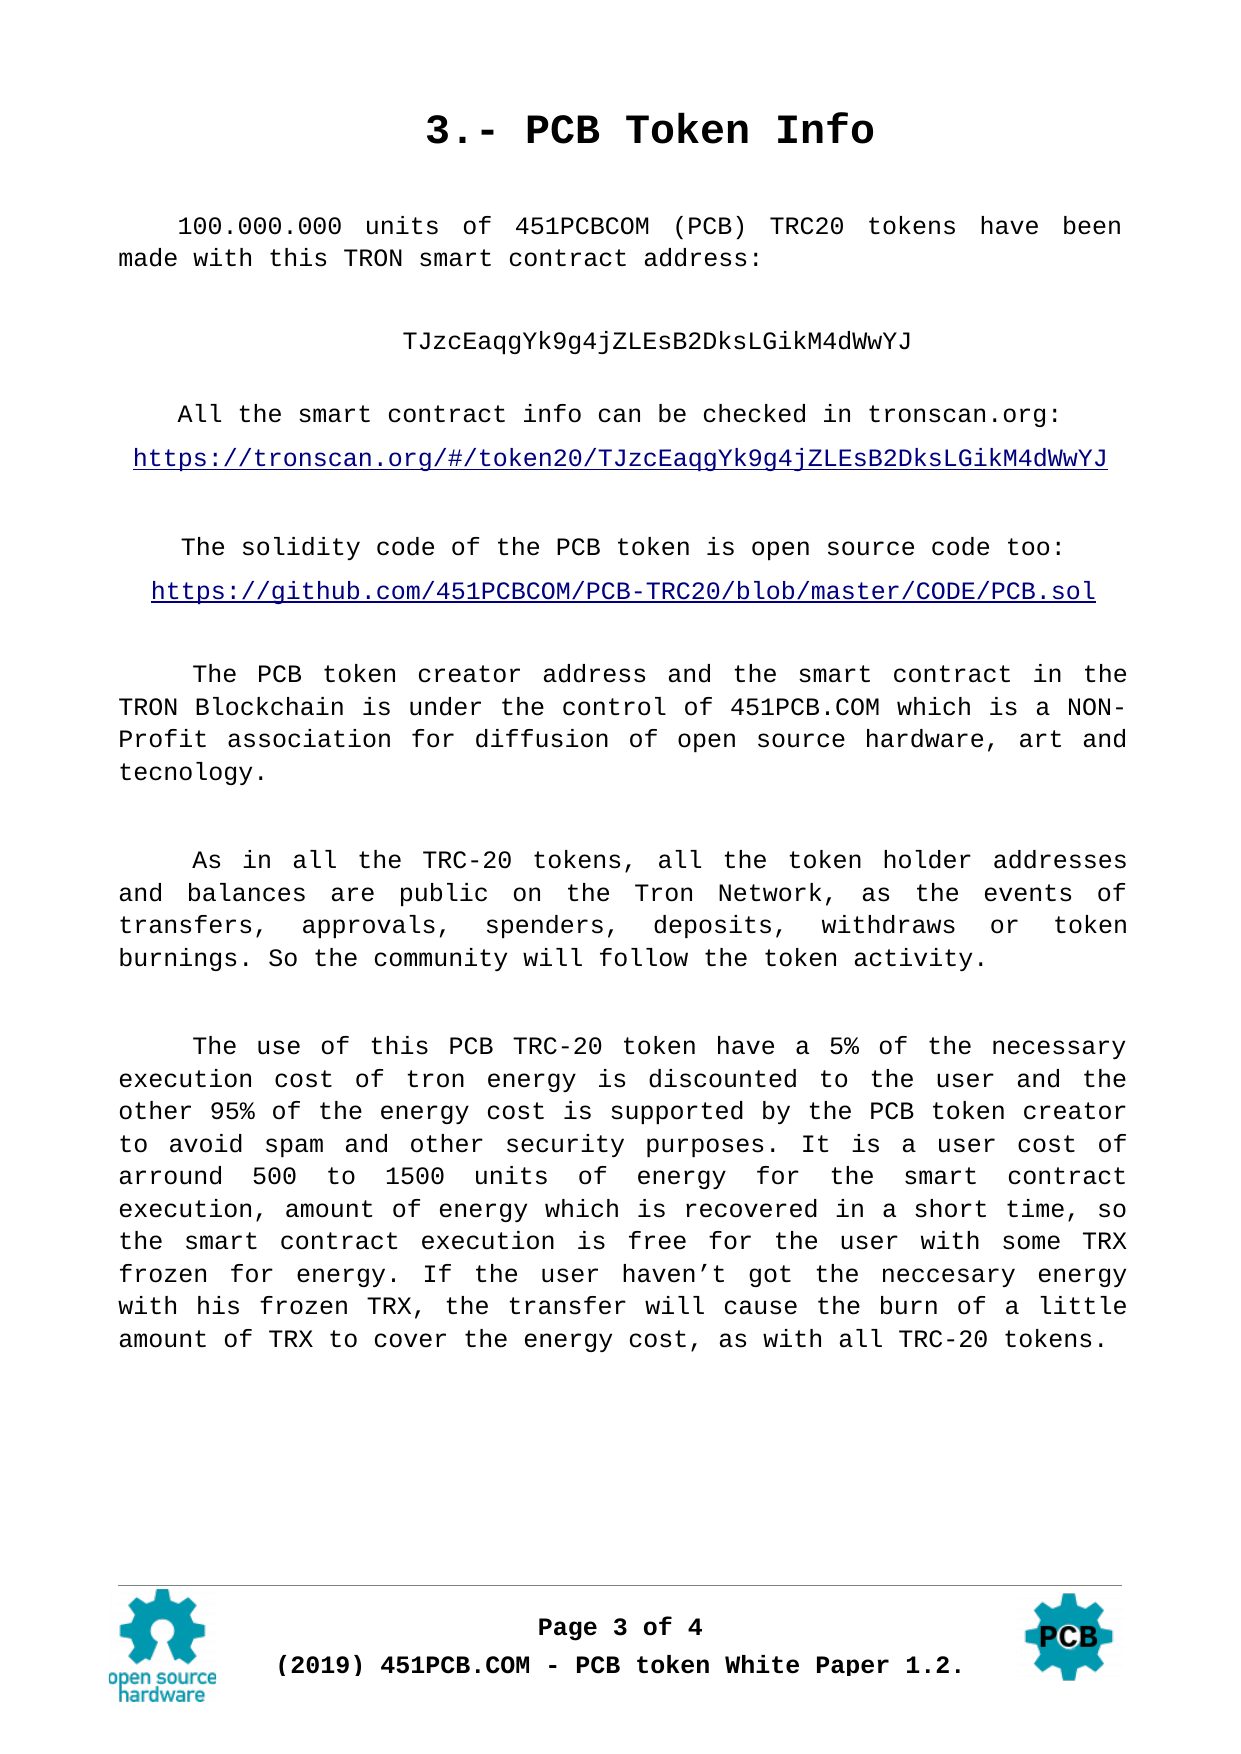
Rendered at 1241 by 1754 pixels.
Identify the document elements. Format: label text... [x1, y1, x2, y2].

text The use of this PCB TRC-20 token have a 5% of the necessary execution cost of tron energy is discounted to the user and the other 95% of the energy cost is supported by the PCB token creator to avoid spam and other security purposes. It is a user cost of arround 500 to 1500 units of energy for the smart contract execution, amount of energy which is recovered in a short time, so the smart contract execution is free for the user with some TRX frozen for energy. If the user haven’t got the neccesary energy with his frozen TRX, the transfer will cause the burn of a little amount of TRX to cover the energy cost, as with all TRC-20 tokens. [118, 1034, 1128, 1354]
text 100.000.000 units of 451PCBCOM (PCB) TRC20 tokens have been made with this TRON smart contract address: [118, 213, 1122, 274]
picture [1013, 1582, 1125, 1691]
text The solidity code of the PCB token is open source code too: [118, 534, 1128, 562]
text TJzcEaqgYk9g4jZLEsB2DksLGikM4dWwYJ [118, 329, 1122, 357]
text https://tronscan.org/#/token20/TJzcEaqgYk9g4jZLEsB2DksLGikM4dWwYJ [118, 446, 1122, 474]
text All the smart contract info can be checked in tronscan.org: [118, 401, 1122, 429]
picture [108, 1589, 217, 1702]
text https://github.com/451PCBCOM/PCB-TRC20/blob/master/CODE/PCB.sol [118, 578, 1128, 607]
text The PCB token creator address and the smart contract in the TRON Blockchain is under the control of 451PCB.COM which is a NON-Profit association for diffusion of open source hardware, art and tecnology. [118, 662, 1128, 787]
text As in all the TRC-20 tokens, all the token holder addresses and balances are public on the Tron Network, as the events of transfers, approvals, spenders, deposits, withdraws or token burnings. So the community will follow the token activity. [118, 848, 1128, 973]
text 3.- PCB Token Info [118, 108, 1122, 156]
